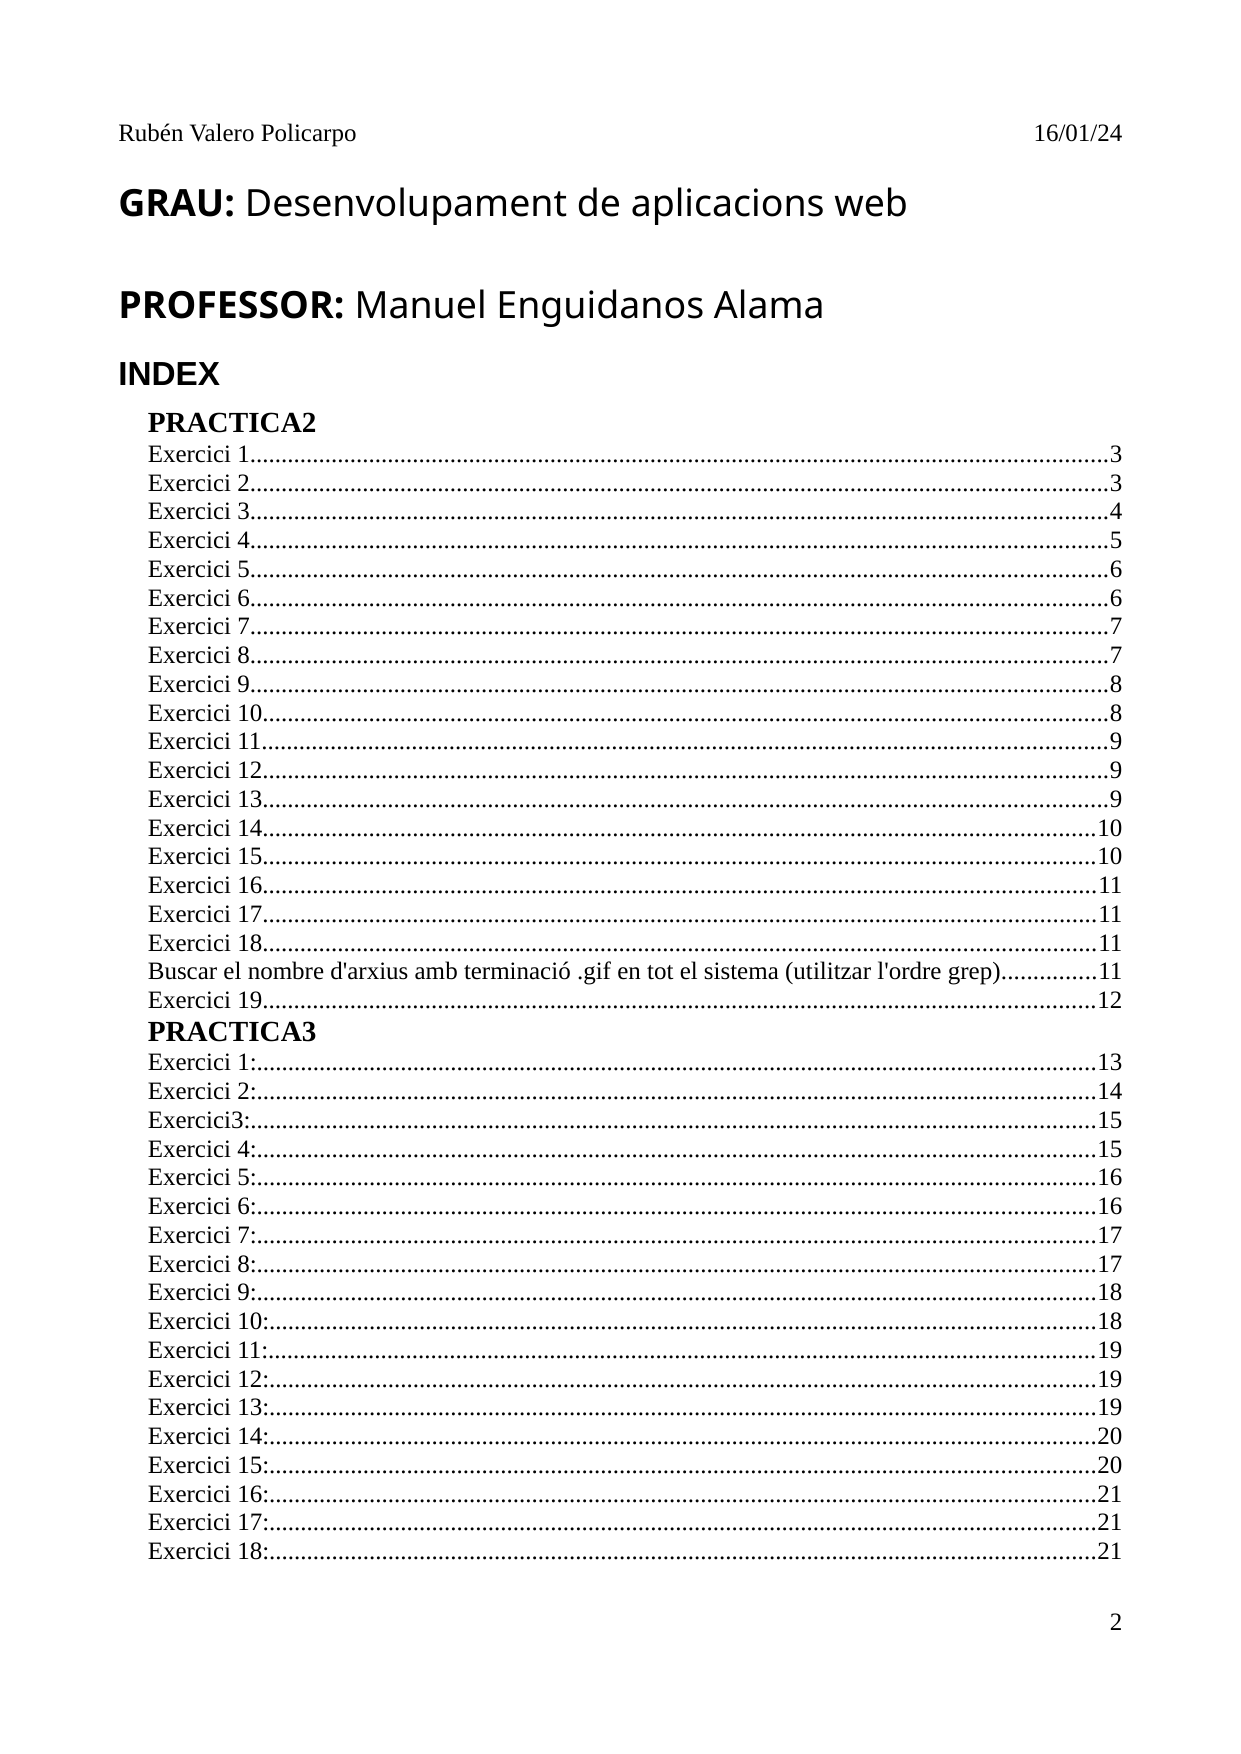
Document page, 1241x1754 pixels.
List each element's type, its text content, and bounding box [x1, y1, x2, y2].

text PRACTICA3 [148, 1014, 1122, 1047]
text Exercici 10: 18 [148, 1306, 1122, 1335]
text Exercici 5. 6 [148, 554, 1122, 583]
text Exercici 11: 19 [148, 1335, 1122, 1364]
text Exercici 17: 21 [148, 1507, 1122, 1536]
text PRACTICA2 [148, 405, 1122, 439]
text Exercici 18: 21 [148, 1536, 1122, 1565]
text Exercici 4: 15 [148, 1134, 1122, 1162]
text Exercici 4. 5 [148, 525, 1122, 554]
subtitle INDEX [118, 354, 1122, 393]
text Exercici 15. 10 [148, 841, 1122, 870]
text Buscar el nombre d'arxius amb terminació .gif en tot el sistema (utilitzar l'ordre grep) 11 [148, 956, 1122, 985]
text Exercici 16: 21 [148, 1479, 1122, 1507]
text Exercici 16. 11 [148, 870, 1122, 899]
text Exercici 2: 14 [148, 1076, 1122, 1105]
text Exercici 2. 3 [148, 468, 1122, 496]
text Exercici 9. 8 [148, 669, 1122, 698]
text Exercici 10. 8 [148, 698, 1122, 726]
text Exercici 15: 20 [148, 1450, 1122, 1479]
text Exercici 9: 18 [148, 1277, 1122, 1306]
text Exercici 7. 7 [148, 611, 1122, 640]
text Exercici 14: 20 [148, 1421, 1122, 1450]
text Exercici 19. 12 [148, 985, 1122, 1014]
text Exercici 12. 9 [148, 755, 1122, 784]
text Exercici 8: 17 [148, 1249, 1122, 1277]
text Exercici 1: 13 [148, 1047, 1122, 1076]
text Exercici 12: 19 [148, 1364, 1122, 1392]
text Exercici 6: 16 [148, 1191, 1122, 1220]
text Exercici 6. 6 [148, 583, 1122, 611]
text Exercici 3. 4 [148, 496, 1122, 525]
text Exercici 8. 7 [148, 640, 1122, 669]
text Exercici3: 15 [148, 1105, 1122, 1134]
text Exercici 11. 9 [148, 726, 1122, 755]
text Exercici 14. 10 [148, 813, 1122, 841]
text Exercici 13: 19 [148, 1392, 1122, 1421]
text Exercici 17. 11 [148, 899, 1122, 928]
text PROFESSOR: Manuel Enguidanos Alama [118, 278, 1122, 329]
text GRAU: Desenvolupament de aplicacions web [118, 176, 1122, 227]
text Exercici 18. 11 [148, 928, 1122, 956]
text Exercici 13. 9 [148, 784, 1122, 813]
text Exercici 1. 3 [148, 439, 1122, 468]
text Exercici 7: 17 [148, 1220, 1122, 1249]
text Exercici 5: 16 [148, 1162, 1122, 1191]
